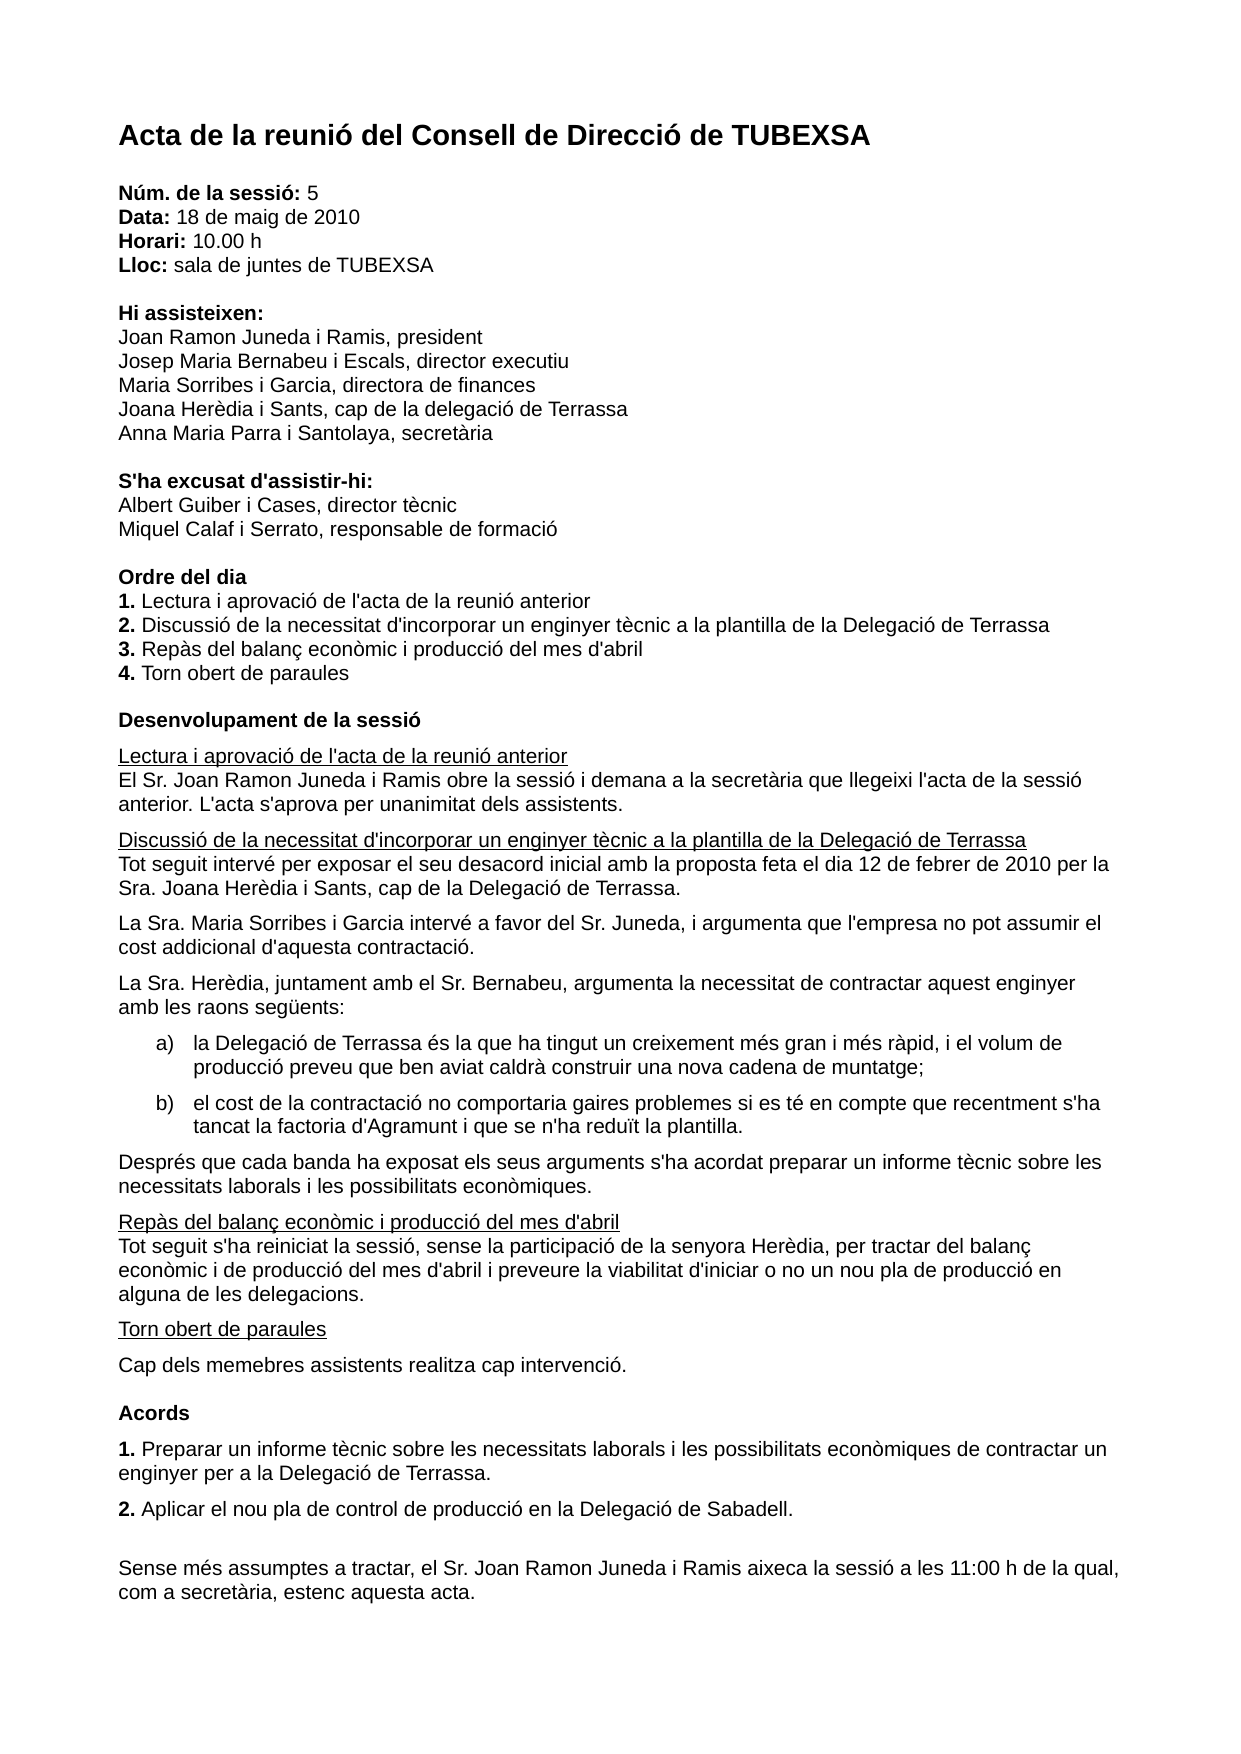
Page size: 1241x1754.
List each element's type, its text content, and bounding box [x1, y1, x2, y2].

text S'ha excusat d'assistir-hi: [118, 469, 1122, 493]
text Joana Herèdia i Sants, cap de la delegació de Terrassa [118, 397, 1122, 421]
text Anna Maria Parra i Santolaya, secretària [118, 421, 1122, 445]
text Josep Maria Bernabeu i Escals, director executiu [118, 349, 1122, 373]
text Lloc: sala de juntes de TUBEXSA [118, 253, 1122, 277]
list el cost de la contractació no comportaria gaires problemes si es té en compte que recentment s'ha tancat la factoria d'Agramunt i que se n'ha reduït la plantilla. [156, 1090, 1122, 1138]
text Acta de la reunió del Consell de Direcció de TUBEXSA [118, 118, 1122, 152]
text 1. Preparar un informe tècnic sobre les necessitats laborals i les possibilitats econòmiques de contractar un enginyer per a la Delegació de Terrassa. [118, 1437, 1122, 1484]
text Discussió de la necessitat d'incorporar un enginyer tècnic a la plantilla de la Delegació de Terrassa [118, 828, 1122, 852]
text 2. Aplicar el nou pla de control de producció en la Delegació de Sabadell. [118, 1496, 1122, 1520]
text Tot seguit intervé per exposar el seu desacord inicial amb la proposta feta el dia 12 de febrer de 2010 per la Sra. Joana Herèdia i Sants, cap de la Delegació de Terrassa. [118, 852, 1122, 899]
text Horari: 10.00 h [118, 229, 1122, 253]
text Maria Sorribes i Garcia, directora de finances [118, 373, 1122, 397]
text Miquel Calaf i Serrato, responsable de formació [118, 517, 1122, 541]
text El Sr. Joan Ramon Juneda i Ramis obre la sessió i demana a la secretària que llegeixi l'acta de la sessió anterior. L'acta s'aprova per unanimitat dels assistents. [118, 768, 1122, 816]
text Hi assisteixen: [118, 301, 1122, 325]
text 1. Lectura i aprovació de l'acta de la reunió anterior [118, 588, 1122, 612]
text Tot seguit s'ha reiniciat la sessió, sense la participació de la senyora Herèdia, per tractar del balanç econòmic i de producció del mes d'abril i preveure la viabilitat d'iniciar o no un nou pla de producció en alguna de les delegacions. [118, 1234, 1122, 1306]
text Ordre del dia [118, 564, 1122, 588]
text 4. Torn obert de paraules [118, 660, 1122, 684]
text La Sra. Maria Sorribes i Garcia intervé a favor del Sr. Juneda, i argumenta que l'empresa no pot assumir el cost addicional d'aquesta contractació. [118, 911, 1122, 959]
text Desenvolupament de la sessió [118, 708, 1122, 732]
text Data: 18 de maig de 2010 [118, 205, 1122, 229]
text Torn obert de paraules [118, 1317, 1122, 1341]
text Albert Guiber i Cases, director tècnic [118, 493, 1122, 517]
text 3. Repàs del balanç econòmic i producció del mes d'abril [118, 636, 1122, 660]
text Després que cada banda ha exposat els seus arguments s'ha acordat preparar un informe tècnic sobre les necessitats laborals i les possibilitats econòmiques. [118, 1150, 1122, 1198]
list la Delegació de Terrassa és la que ha tingut un creixement més gran i més ràpid, i el volum de producció preveu que ben aviat caldrà construir una nova cadena de muntatge; [156, 1031, 1122, 1078]
text Lectura i aprovació de l'acta de la reunió anterior [118, 744, 1122, 768]
text Acords [118, 1401, 1122, 1425]
text La Sra. Herèdia, juntament amb el Sr. Bernabeu, argumenta la necessitat de contractar aquest enginyer amb les raons següents: [118, 971, 1122, 1019]
text 2. Discussió de la necessitat d'incorporar un enginyer tècnic a la plantilla de la Delegació de Terrassa [118, 612, 1122, 636]
text Sense més assumptes a tractar, el Sr. Joan Ramon Juneda i Ramis aixeca la sessió a les 11:00 h de la qual, com a secretària, estenc aquesta acta. [118, 1556, 1122, 1604]
text Cap dels memebres assistents realitza cap intervenció. [118, 1353, 1122, 1377]
text Núm. de la sessió: 5 [118, 181, 1122, 205]
text Joan Ramon Juneda i Ramis, president [118, 325, 1122, 349]
text Repàs del balanç econòmic i producció del mes d'abril [118, 1210, 1122, 1234]
